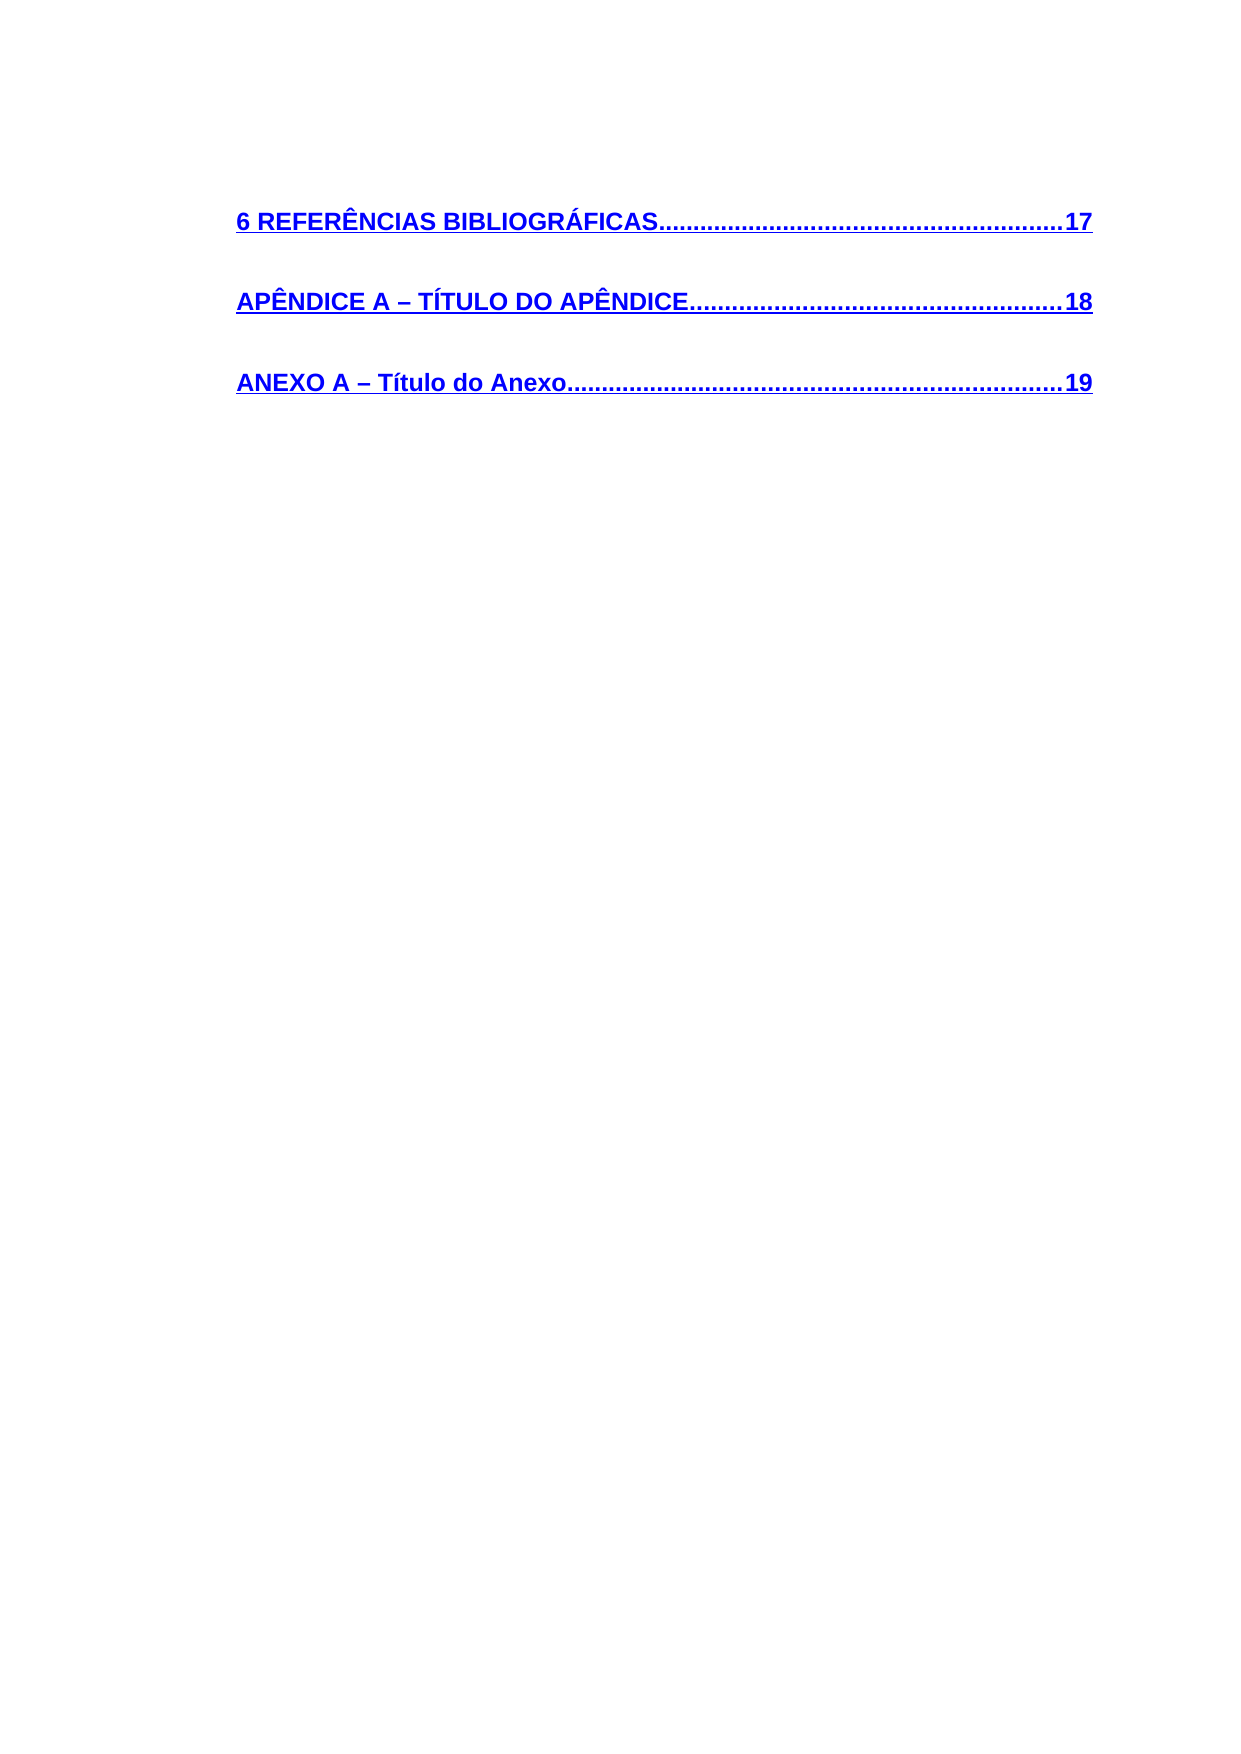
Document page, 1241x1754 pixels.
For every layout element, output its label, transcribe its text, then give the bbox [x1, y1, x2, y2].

text 6 Referências Bibliográficas 17 [236, 207, 1092, 232]
text Apêndice A – Título do Apêndice 18 [236, 287, 1092, 312]
text ANEXO A – Título do Anexo 19 [236, 368, 1092, 393]
